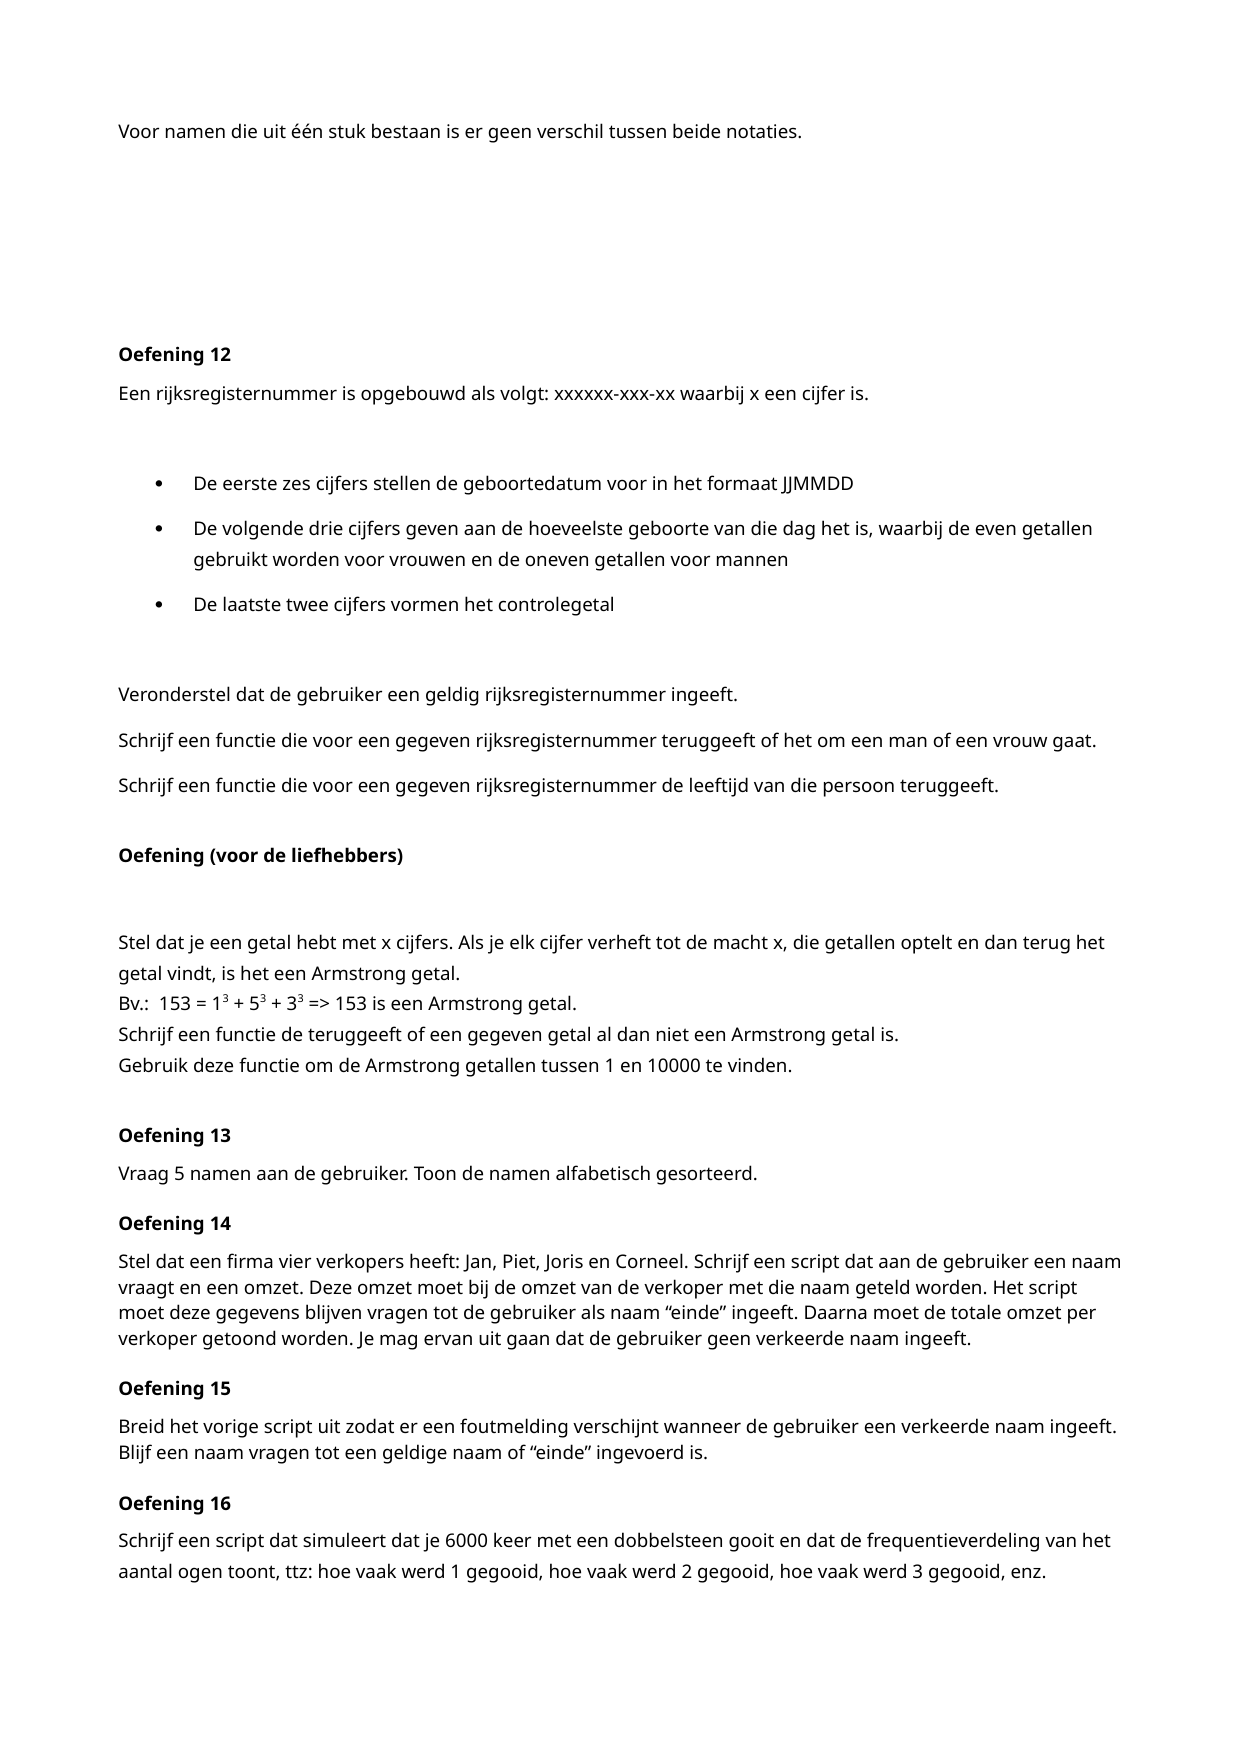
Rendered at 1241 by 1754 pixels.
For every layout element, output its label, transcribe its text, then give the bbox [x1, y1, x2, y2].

list De laatste twee cijfers vormen het controlegetal [156, 591, 1122, 617]
subtitle Oefening (voor de liefhebbers) [118, 842, 1122, 868]
subtitle Oefening 15 [118, 1376, 1122, 1401]
text Schrijf een functie die voor een gegeven rijksregisternummer teruggeeft of het om een man of een vrouw gaat. [118, 727, 1122, 752]
text Veronderstel dat de gebruiker een geldig rijksregisternummer ingeeft. [118, 682, 1122, 707]
text Voor namen die uit één stuk bestaan is er geen verschil tussen beide notaties. [118, 118, 1122, 144]
text Vraag 5 namen aan de gebruiker. Toon de namen alfabetisch gesorteerd. [118, 1160, 1122, 1186]
subtitle Oefening 12 [118, 342, 1122, 367]
list De eerste zes cijfers stellen de geboortedatum voor in het formaat JJMMDD [156, 470, 1122, 496]
text Stel dat je een getal hebt met x cijfers. Als je elk cijfer verheft tot de macht x, die getallen optelt en dan terug het getal vindt, is het een Armstrong getal. Bv.: 153 = 13 + 53 + 33 => 153 is een Armstrong getal. Schrijf een functie de teruggeeft of een gegeven getal al dan niet een Armstrong getal is. Gebruik deze functie om de Armstrong getallen tussen 1 en 10000 te vinden. [118, 929, 1122, 1077]
subtitle Oefening 14 [118, 1211, 1122, 1236]
text Schrijf een functie die voor een gegeven rijksregisternummer de leeftijd van die persoon teruggeeft. [118, 772, 1122, 798]
list De volgende drie cijfers geven aan de hoeveelste geboorte van die dag het is, waarbij de even getallen gebruikt worden voor vrouwen en de oneven getallen voor mannen [156, 515, 1122, 572]
text Stel dat een firma vier verkopers heeft: Jan, Piet, Joris en Corneel. Schrijf een script dat aan de gebruiker een naam vraagt en een omzet. Deze omzet moet bij de omzet van de verkoper met die naam geteld worden. Het script moet deze gegevens blijven vragen tot de gebruiker als naam “einde” ingeeft. Daarna moet de totale omzet per verkoper getoond worden. Je mag ervan uit gaan dat de gebruiker geen verkeerde naam ingeeft. [118, 1249, 1122, 1351]
text Een rijksregisternummer is opgebouwd als volgt: xxxxxx-xxx-xx waarbij x een cijfer is. [118, 380, 1122, 405]
text Breid het vorige script uit zodat er een foutmelding verschijnt wanneer de gebruiker een verkeerde naam ingeeft. Blijf een naam vragen tot een geldige naam of “einde” ingevoerd is. [118, 1414, 1122, 1465]
subtitle Oefening 16 [118, 1490, 1122, 1515]
text Schrijf een script dat simuleert dat je 6000 keer met een dobbelsteen gooit en dat de frequentieverdeling van het aantal ogen toont, ttz: hoe vaak werd 1 gegooid, hoe vaak werd 2 gegooid, hoe vaak werd 3 gegooid, enz. [118, 1528, 1122, 1584]
subtitle Oefening 13 [118, 1122, 1122, 1148]
